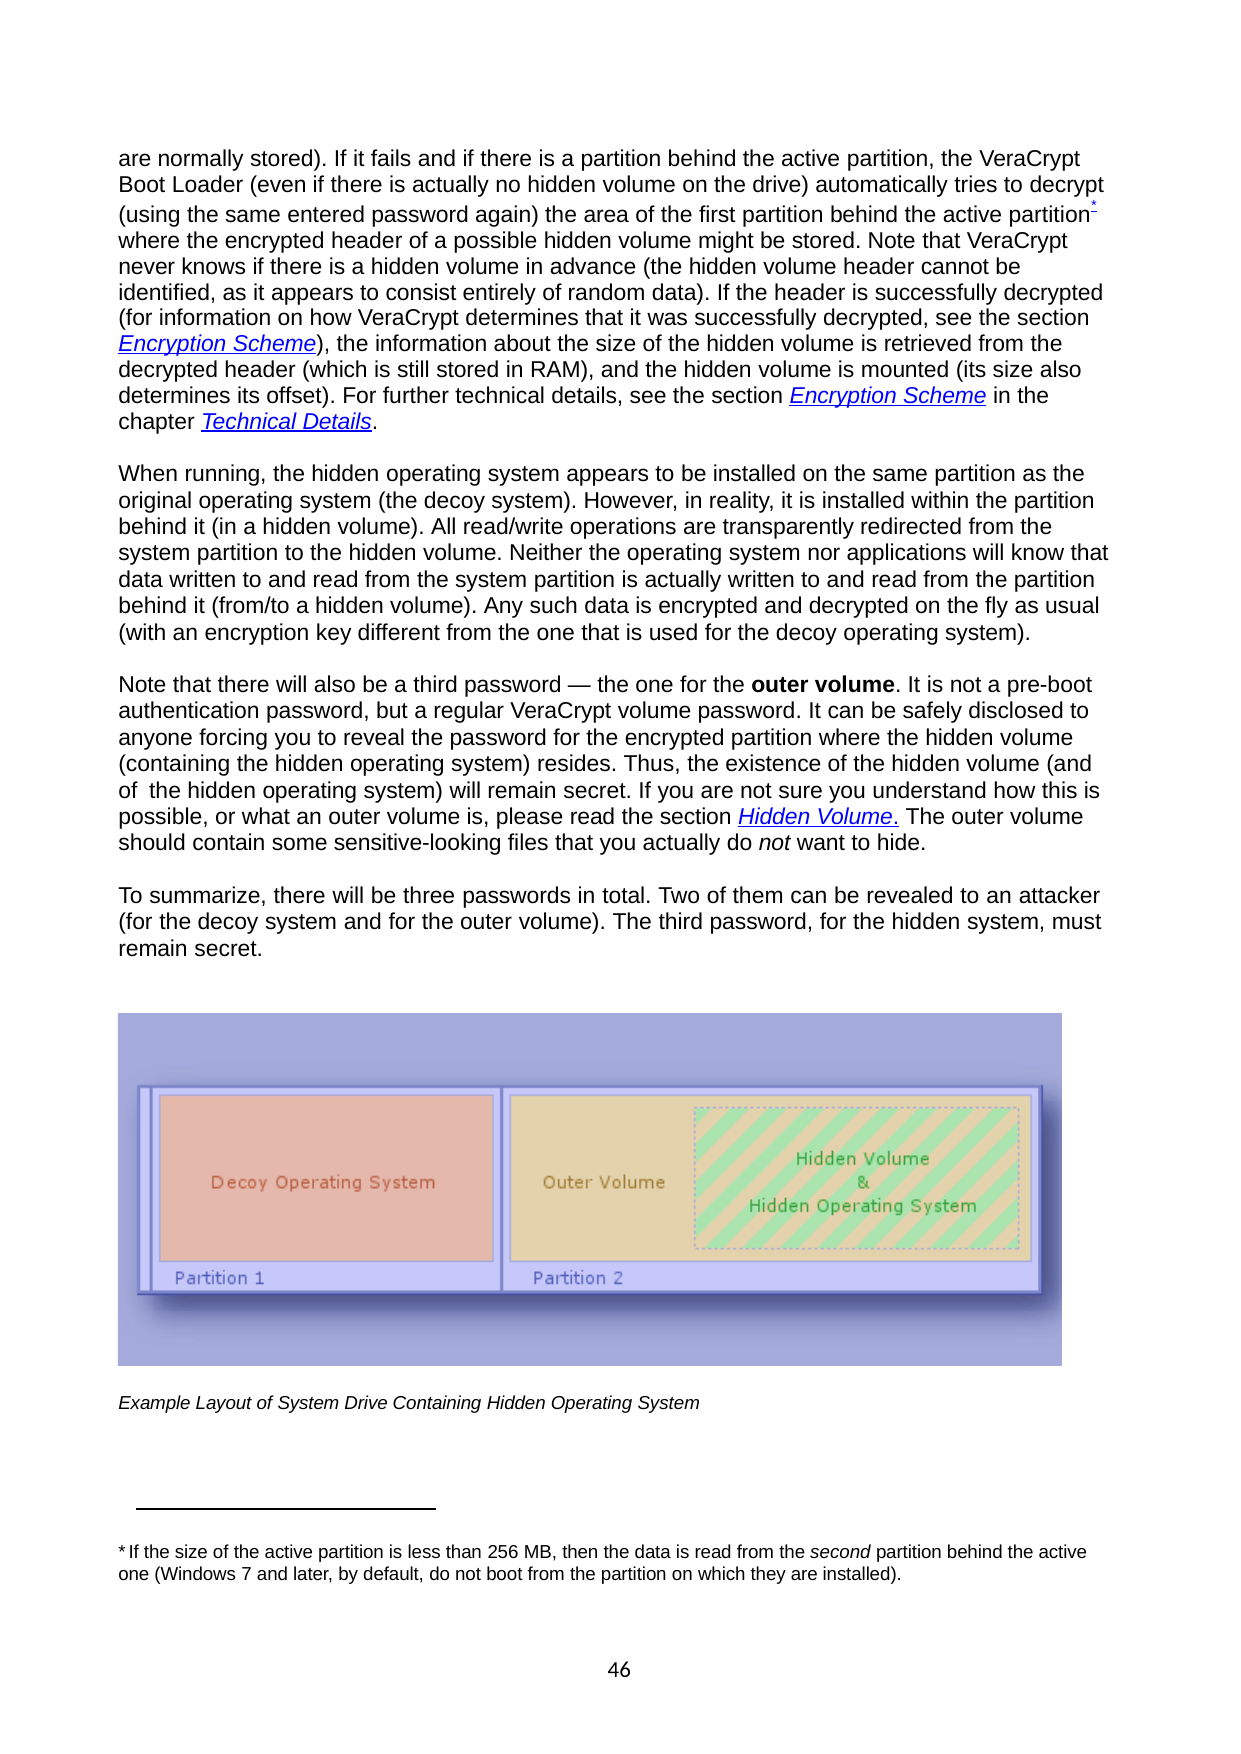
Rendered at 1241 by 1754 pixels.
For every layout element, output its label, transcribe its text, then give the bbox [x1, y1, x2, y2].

text When running, the hidden operating system appears to be installed on the same partition as the original operating system (the decoy system). However, in reality, it is installed within the partition behind it (in a hidden volume). All read/write operations are transparently redirected from the system partition to the hidden volume. Neither the operating system nor applications will know that data written to and read from the system partition is actually written to and read from the partition behind it (from/to a hidden volume). Any such data is encrypted and decrypted on the fly as usual (with an encryption key different from the one that is used for the decoy operating system). [118, 460, 1112, 645]
list If the size of the active partition is less than 256 MB, then the data is read from the second partition behind the active one (Windows 7 and later, by default, do not boot from the partition on which they are installed). [118, 1541, 1093, 1584]
text Example Layout of System Drive Containing Hidden Operating System [118, 1392, 1132, 1413]
picture [117, 1013, 1062, 1366]
text To summarize, there will be three passwords in total. Two of them can be revealed to an attacker (for the decoy system and for the outer volume). The third password, for the hidden system, must remain secret. [118, 882, 1101, 961]
text Note that there will also be a third password — the one for the outer volume. It is not a pre-boot authentication password, but a regular VeraCrypt volume password. It can be safely disclosed to anyone forcing you to reveal the password for the encrypted partition where the hidden volume (containing the hidden operating system) resides. Thus, the existence of the hidden volume (and of the hidden operating system) will remain secret. If you are not sure you understand how this is possible, or what an outer volume is, please read the section Hidden Volume. The outer volume should contain some sensitive-looking files that you actually do not want to hide. [118, 671, 1112, 856]
text are normally stored). If it fails and if there is a partition behind the active partition, the VeraCrypt Boot Loader (even if there is actually no hidden volume on the drive) automatically tries to decrypt (using the same entered password again) the area of the first partition behind the active partition* where the encrypted header of a possible hidden volume might be stored. Note that VeraCrypt never knows if there is a hidden volume in advance (the hidden volume header cannot be identified, as it appears to consist entirely of random data). If the header is successfully decrypted (for information on how VeraCrypt determines that it was successfully decrypted, see the section Encryption Scheme), the information about the size of the hidden volume is retrieved from the decrypted header (which is still stored in RAM), and the hidden volume is mounted (its size also determines its offset). For further technical details, see the section Encryption Scheme in the chapter Technical Details. [118, 146, 1105, 434]
